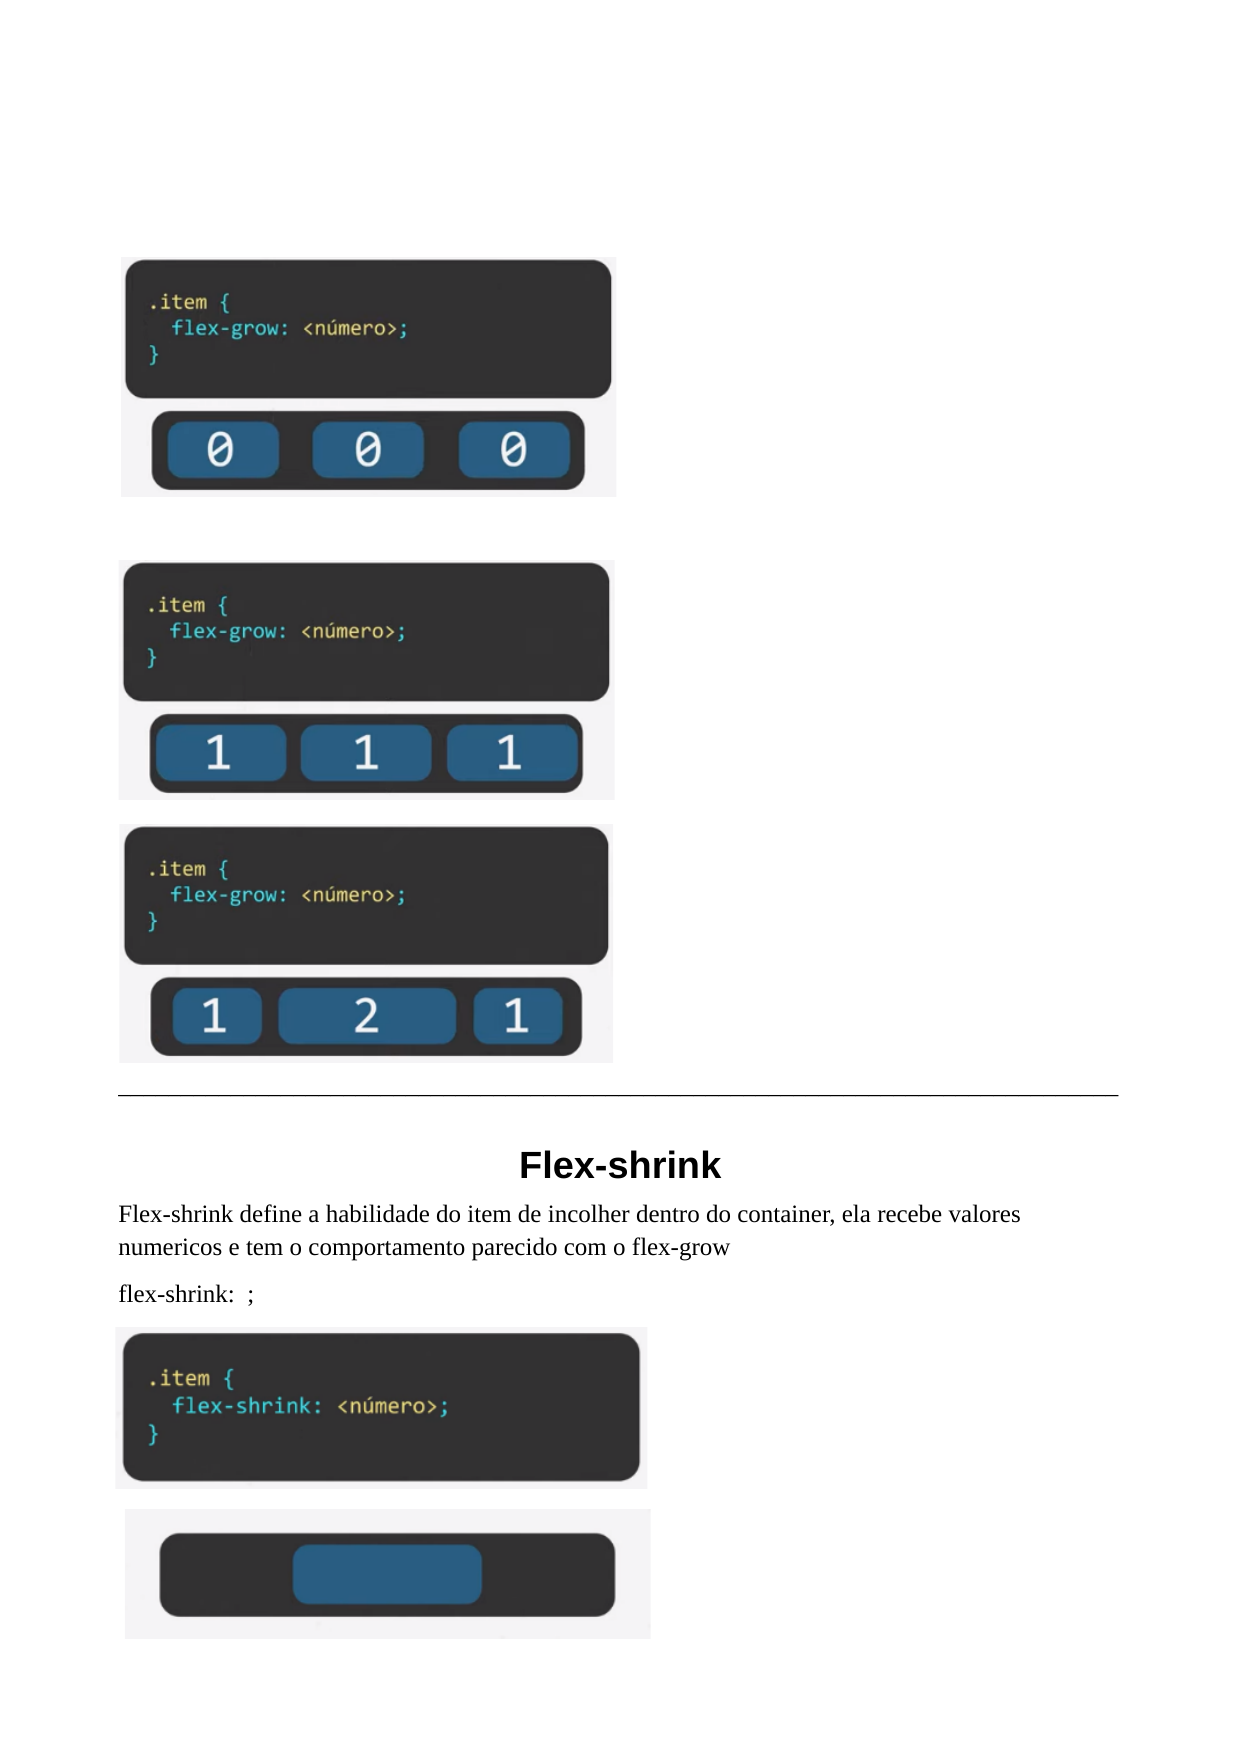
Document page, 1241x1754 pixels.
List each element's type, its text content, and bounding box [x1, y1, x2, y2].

text Flex-shrink define a habilidade do item de incolher dentro do container, ela recebe valores numericos e tem o comportamento parecido com o flex-grow [118, 1199, 1122, 1261]
picture [115, 1327, 648, 1489]
picture [118, 560, 615, 800]
picture [121, 257, 617, 497]
text ________________________________________________________________________________ [118, 1070, 1122, 1099]
picture [119, 824, 614, 1063]
picture [124, 1509, 651, 1639]
text flex-shrink: ; [118, 1279, 1122, 1308]
subtitle Flex-shrink [118, 1143, 1122, 1186]
